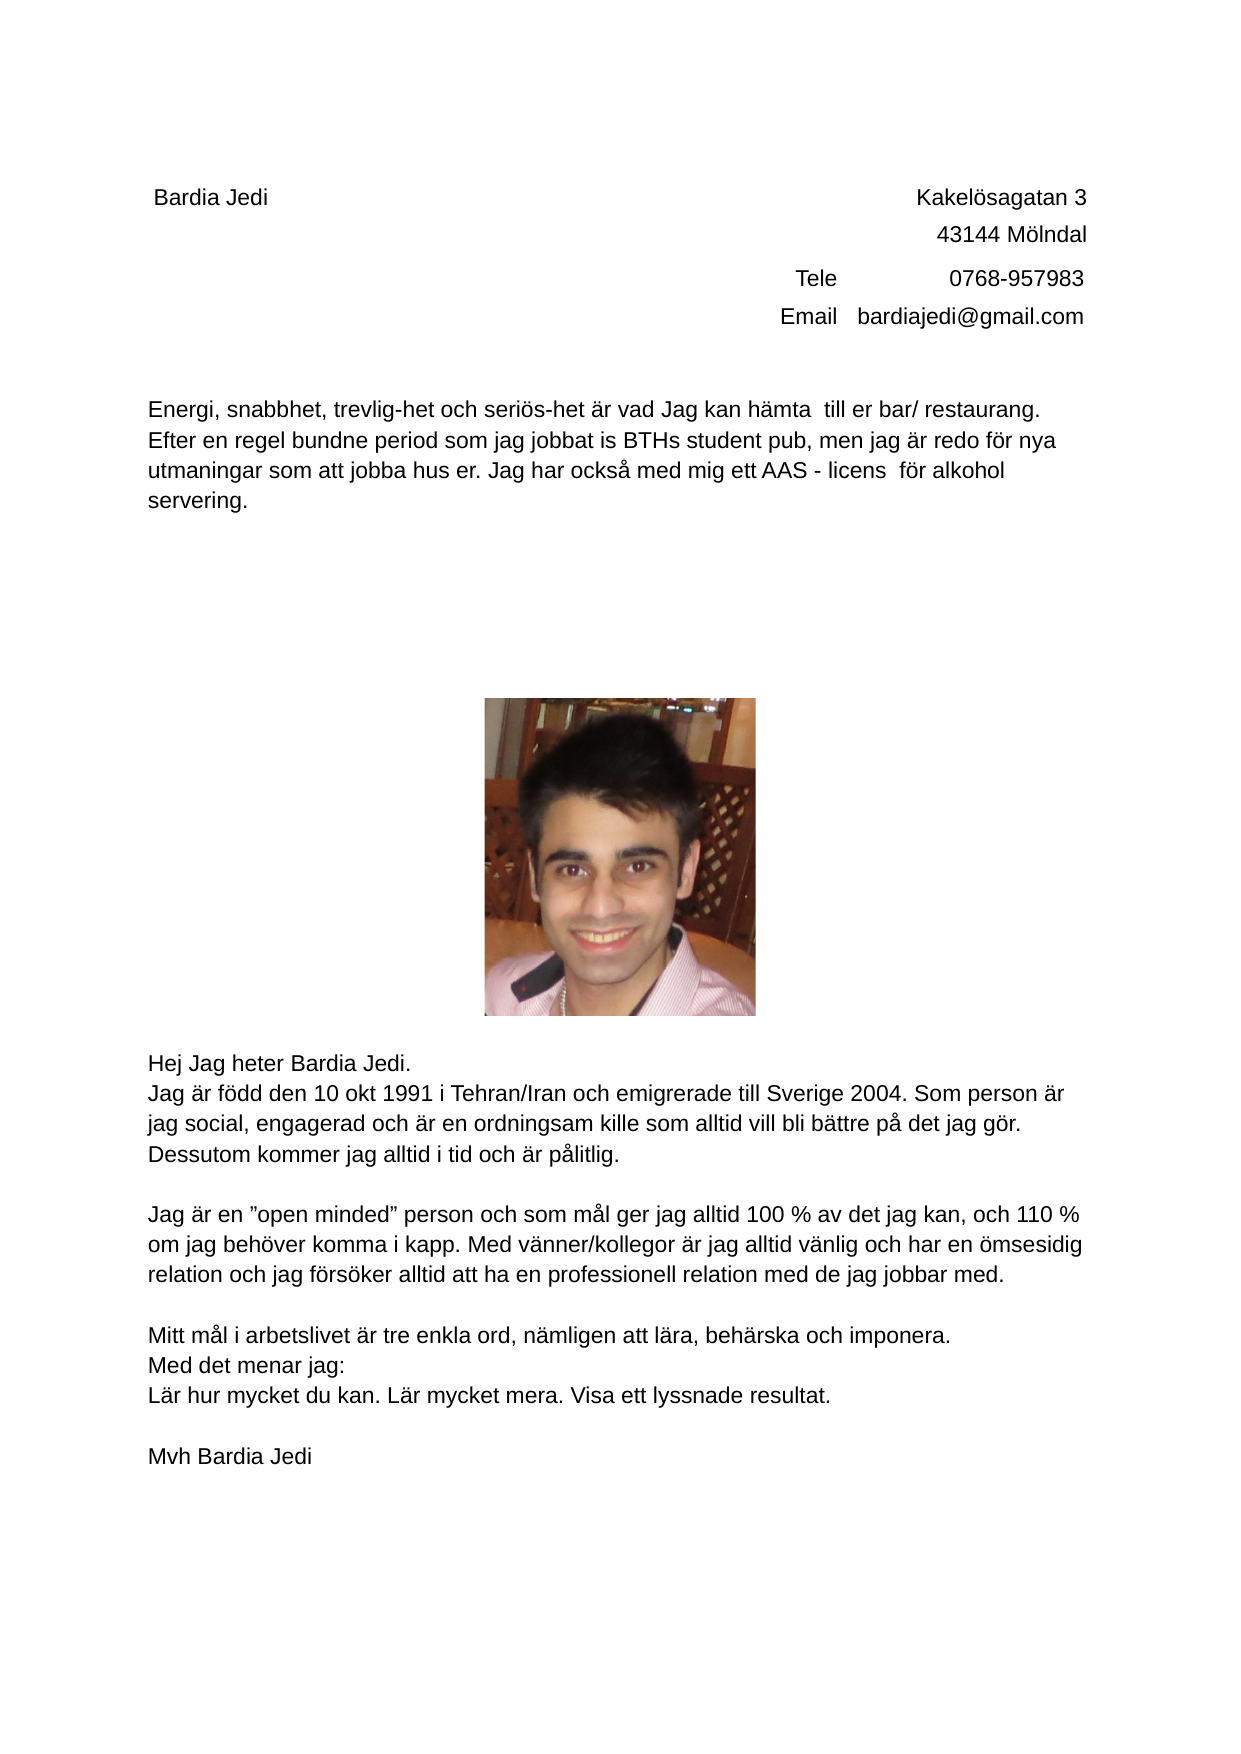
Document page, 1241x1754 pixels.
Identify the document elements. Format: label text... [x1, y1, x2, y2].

text Mitt mål i arbetslivet är tre enkla ord, nämligen att lära, behärska och imponera. [148, 1322, 1093, 1348]
picture [484, 698, 756, 1016]
text Hej Jag heter Bardia Jedi. [148, 1050, 1093, 1076]
text Jag är en ”open minded” person och som mål ger jag alltid 100 % av det jag kan, och 110 % om jag behöver komma i kapp. Med vänner/kollegor är jag alltid vänlig och har en ömsesidig relation och jag försöker alltid att ha en professionell relation med de jag jobbar med. [148, 1201, 1093, 1288]
text Efter en regel bundne period som jag jobbat is BTHs student pub, men jag är redo för nya utmaningar som att jobba hus er. Jag har också med mig ett AAS - licens för alkohol servering. [148, 427, 1093, 574]
text Energi, snabbhet, trevlig-het och seriös-het är vad Jag kan hämta till er bar/ restaurang. [148, 396, 1093, 423]
text Mvh Bardia Jedi [148, 1443, 1093, 1469]
text Med det menar jag: [148, 1352, 1093, 1378]
text Lär hur mycket du kan. Lär mycket mera. Visa ett lyssnade resultat. [148, 1382, 1093, 1409]
text Jag är född den 10 okt 1991 i Tehran/Iran och emigrerade till Sverige 2004. Som person är jag social, engagerad och är en ordningsam kille som alltid vill bli bättre på det jag gör. Dessutom kommer jag alltid i tid och är pålitlig. [148, 1080, 1093, 1167]
